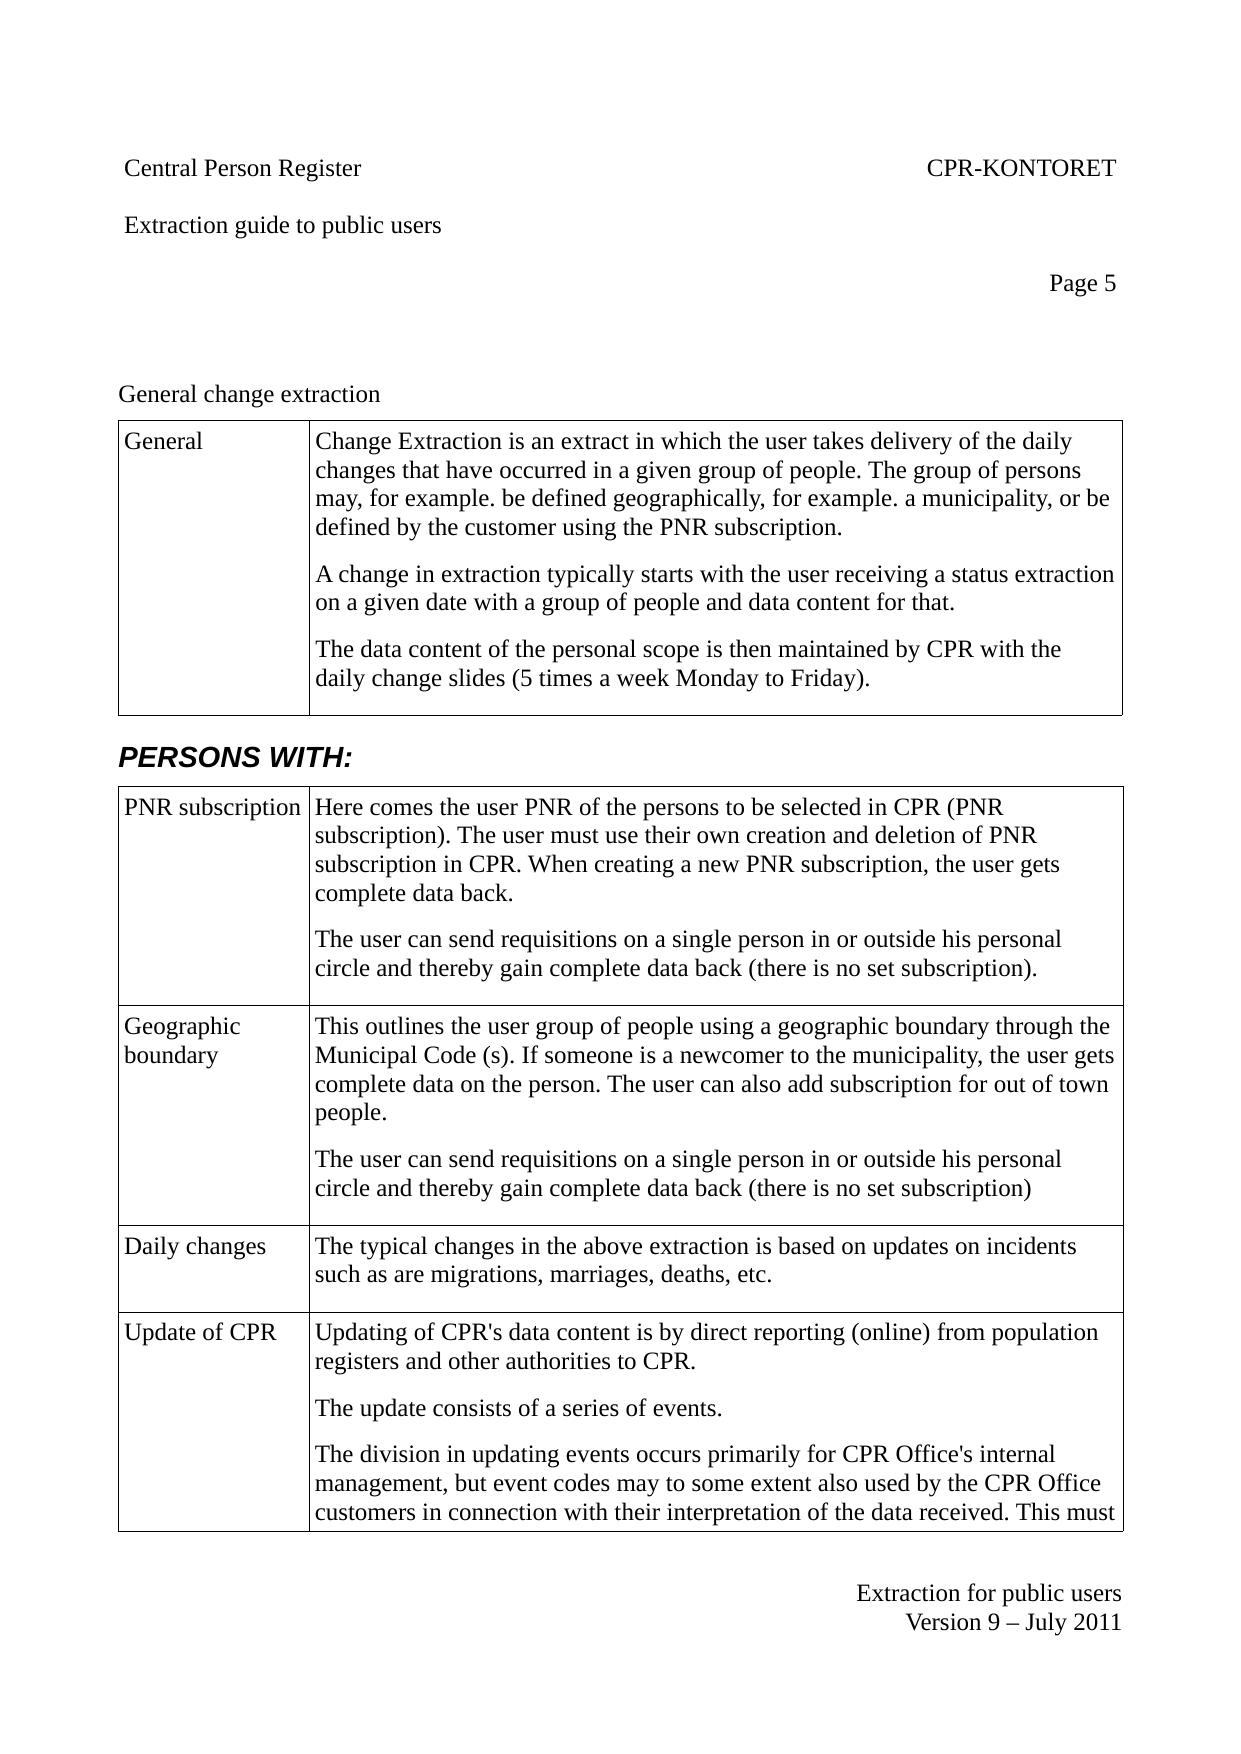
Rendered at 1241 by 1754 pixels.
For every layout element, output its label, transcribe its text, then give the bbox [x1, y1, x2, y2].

table_cell Geographic boundary [119, 1006, 309, 1225]
table_header General [119, 421, 309, 715]
subtitle PERSONS WITH: [118, 740, 1122, 773]
table_cell This outlines the user group of people using a geographic boundary through the Municipal Code (s). If someone is a newcomer to the municipality, the user gets complete data on the person. The user can also add subscription for out of town people. The user can send requisitions on a single person in or outside his personal circle and thereby gain complete data back (there is no set subscription) [310, 1006, 1123, 1225]
table_header Here comes the user PNR of the persons to be selected in CPR (PNR subscription). The user must use their own creation and deletion of PNR subscription in CPR. When creating a new PNR subscription, the user gets complete data back. The user can send requisitions on a single person in or outside his personal circle and thereby gain complete data back (there is no set subscription). [310, 787, 1123, 1005]
table_header Change Extraction is an extract in which the user takes delivery of the daily changes that have occurred in a given group of people. The group of persons may, for example. be defined geographically, for example. a municipality, or be defined by the customer using the PNR subscription. A change in extraction typically starts with the user receiving a status extraction on a given date with a group of people and data content for that. The data content of the personal scope is then maintained by CPR with the daily change slides (5 times a week Monday to Friday). [310, 421, 1122, 715]
table_cell Update of CPR [119, 1313, 309, 1531]
table_cell Daily changes [119, 1226, 309, 1312]
table_cell The typical changes in the above extraction is based on updates on incidents such as are migrations, marriages, deaths, etc. [310, 1226, 1123, 1312]
table_cell Updating of CPR's data content is by direct reporting (online) from population registers and other authorities to CPR. The update consists of a series of events. The division in updating events occurs primarily for CPR Office's internal management, but event codes may to some extent also used by the CPR Office customers in connection with their interpretation of the data received. This must [310, 1313, 1123, 1531]
table_header PNR subscription [119, 787, 309, 1005]
text General change extraction [118, 379, 1122, 408]
